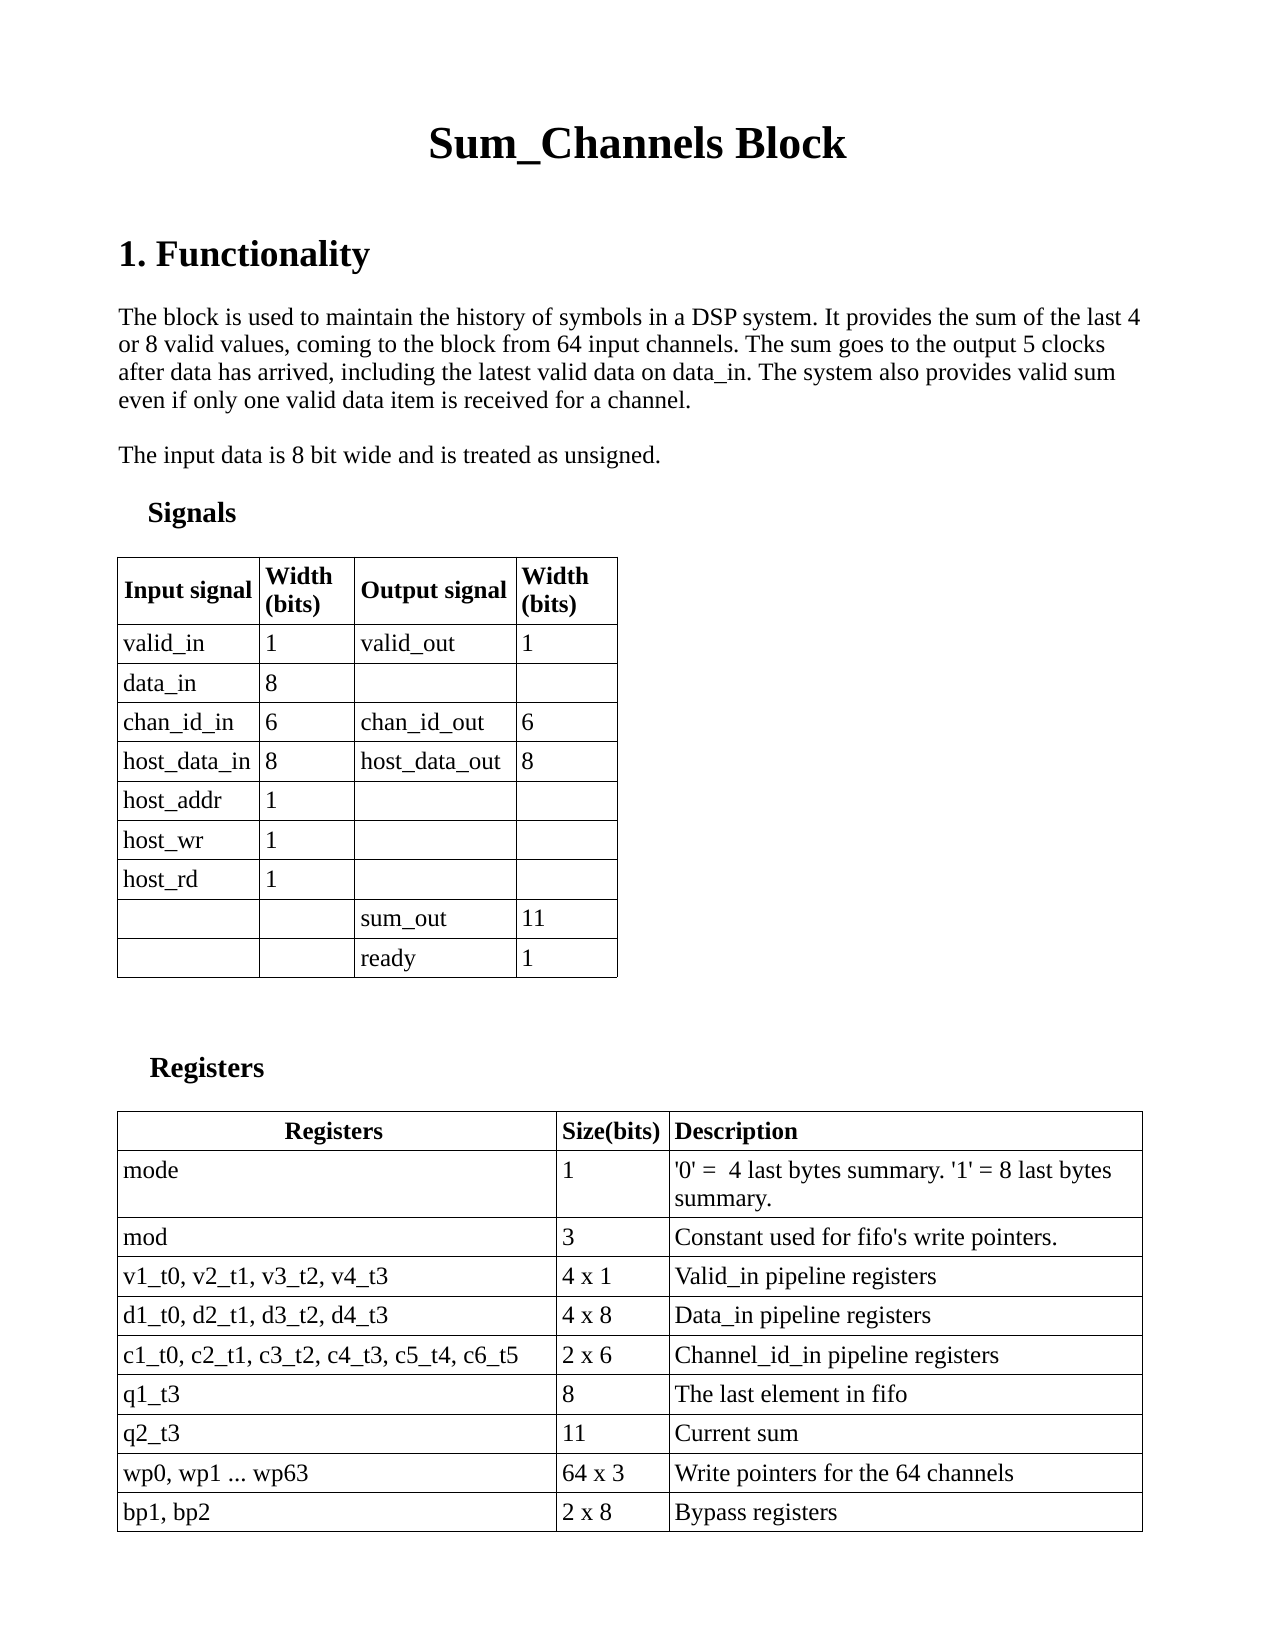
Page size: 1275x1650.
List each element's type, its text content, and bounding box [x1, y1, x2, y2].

text The input data is 8 bit wide and is treated as unsigned. [118, 441, 1157, 469]
table_cell 8 [260, 742, 354, 781]
table_cell host_data_in [118, 742, 259, 781]
table_cell [355, 821, 516, 859]
table_cell [517, 664, 617, 702]
table_header Registers [118, 1112, 556, 1150]
table_cell 1 [260, 860, 354, 898]
table_cell 4 x 1 [557, 1257, 669, 1296]
table_cell [118, 939, 259, 977]
table_cell [517, 860, 617, 898]
table_header Description [670, 1112, 1142, 1150]
table_cell mod [118, 1218, 556, 1256]
table_cell valid_out [355, 625, 516, 663]
table_cell 6 [517, 703, 617, 741]
table_cell Channel_id_in pipeline registers [670, 1336, 1142, 1374]
table_cell 1 [517, 939, 617, 977]
table_cell 3 [557, 1218, 669, 1256]
table_cell sum_out [355, 900, 516, 938]
table_cell 2 x 6 [557, 1336, 669, 1374]
table_cell Write pointers for the 64 channels [670, 1454, 1142, 1492]
table_cell host_addr [118, 782, 259, 820]
table_cell 64 x 3 [557, 1454, 669, 1492]
table_cell 6 [260, 703, 354, 741]
table_cell 4 x 8 [557, 1297, 669, 1335]
table_cell 1 [557, 1151, 669, 1217]
text Sum_Channels Block [118, 118, 1157, 169]
table_cell 2 x 8 [557, 1493, 669, 1531]
table_cell data_in [118, 664, 259, 702]
table_header Width (bits) [517, 558, 617, 624]
table_cell bp1, bp2 [118, 1493, 556, 1531]
table_cell The last element in fifo [670, 1375, 1142, 1413]
table_header Width (bits) [260, 558, 354, 624]
table_cell q2_t3 [118, 1415, 556, 1453]
table_cell 8 [517, 742, 617, 781]
table_cell Constant used for fifo's write pointers. [670, 1218, 1142, 1256]
table_cell [355, 860, 516, 898]
table_cell 1 [260, 782, 354, 820]
table_cell chan_id_out [355, 703, 516, 741]
table_cell [260, 900, 354, 938]
table_cell q1_t3 [118, 1375, 556, 1413]
text The block is used to maintain the history of symbols in a DSP system. It provides the sum of the last 4 or 8 valid values, coming to the block from 64 input channels. The sum goes to the output 5 clocks after data has arrived, including the latest valid data on data_in. The system also provides valid sum even if only one valid data item is received for a channel. [118, 303, 1157, 413]
table_cell v1_t0, v2_t1, v3_t2, v4_t3 [118, 1257, 556, 1296]
table_cell 8 [557, 1375, 669, 1413]
table_cell host_data_out [355, 742, 516, 781]
table_cell '0' = 4 last bytes summary. '1' = 8 last bytes summary. [670, 1151, 1142, 1217]
table_cell Valid_in pipeline registers [670, 1257, 1142, 1296]
table_cell Current sum [670, 1415, 1142, 1453]
table_cell [355, 664, 516, 702]
table_cell wp0, wp1 ... wp63 [118, 1454, 556, 1492]
table_cell host_rd [118, 860, 259, 898]
table_cell valid_in [118, 625, 259, 663]
table_cell Bypass registers [670, 1493, 1142, 1531]
table_header Output signal [355, 558, 516, 624]
table_cell d1_t0, d2_t1, d3_t2, d4_t3 [118, 1297, 556, 1335]
table_cell [260, 939, 354, 977]
table_cell [517, 782, 617, 820]
table_header Size(bits) [557, 1112, 669, 1150]
table_cell 1 [517, 625, 617, 663]
table_cell [118, 900, 259, 938]
table_cell host_wr [118, 821, 259, 859]
text Registers [118, 1051, 1157, 1083]
table_cell [517, 821, 617, 859]
table_header Input signal [118, 558, 259, 624]
table_cell 1 [260, 821, 354, 859]
table_cell ready [355, 939, 516, 977]
table_cell 11 [517, 900, 617, 938]
text 1. Functionality [118, 233, 1157, 275]
table_cell chan_id_in [118, 703, 259, 741]
table_cell 11 [557, 1415, 669, 1453]
table_cell 8 [260, 664, 354, 702]
table_cell c1_t0, c2_t1, c3_t2, c4_t3, c5_t4, c6_t5 [118, 1336, 556, 1374]
table_cell 1 [260, 625, 354, 663]
text Signals [118, 497, 1157, 529]
table_cell [355, 782, 516, 820]
table_cell Data_in pipeline registers [670, 1297, 1142, 1335]
table_cell mode [118, 1151, 556, 1217]
